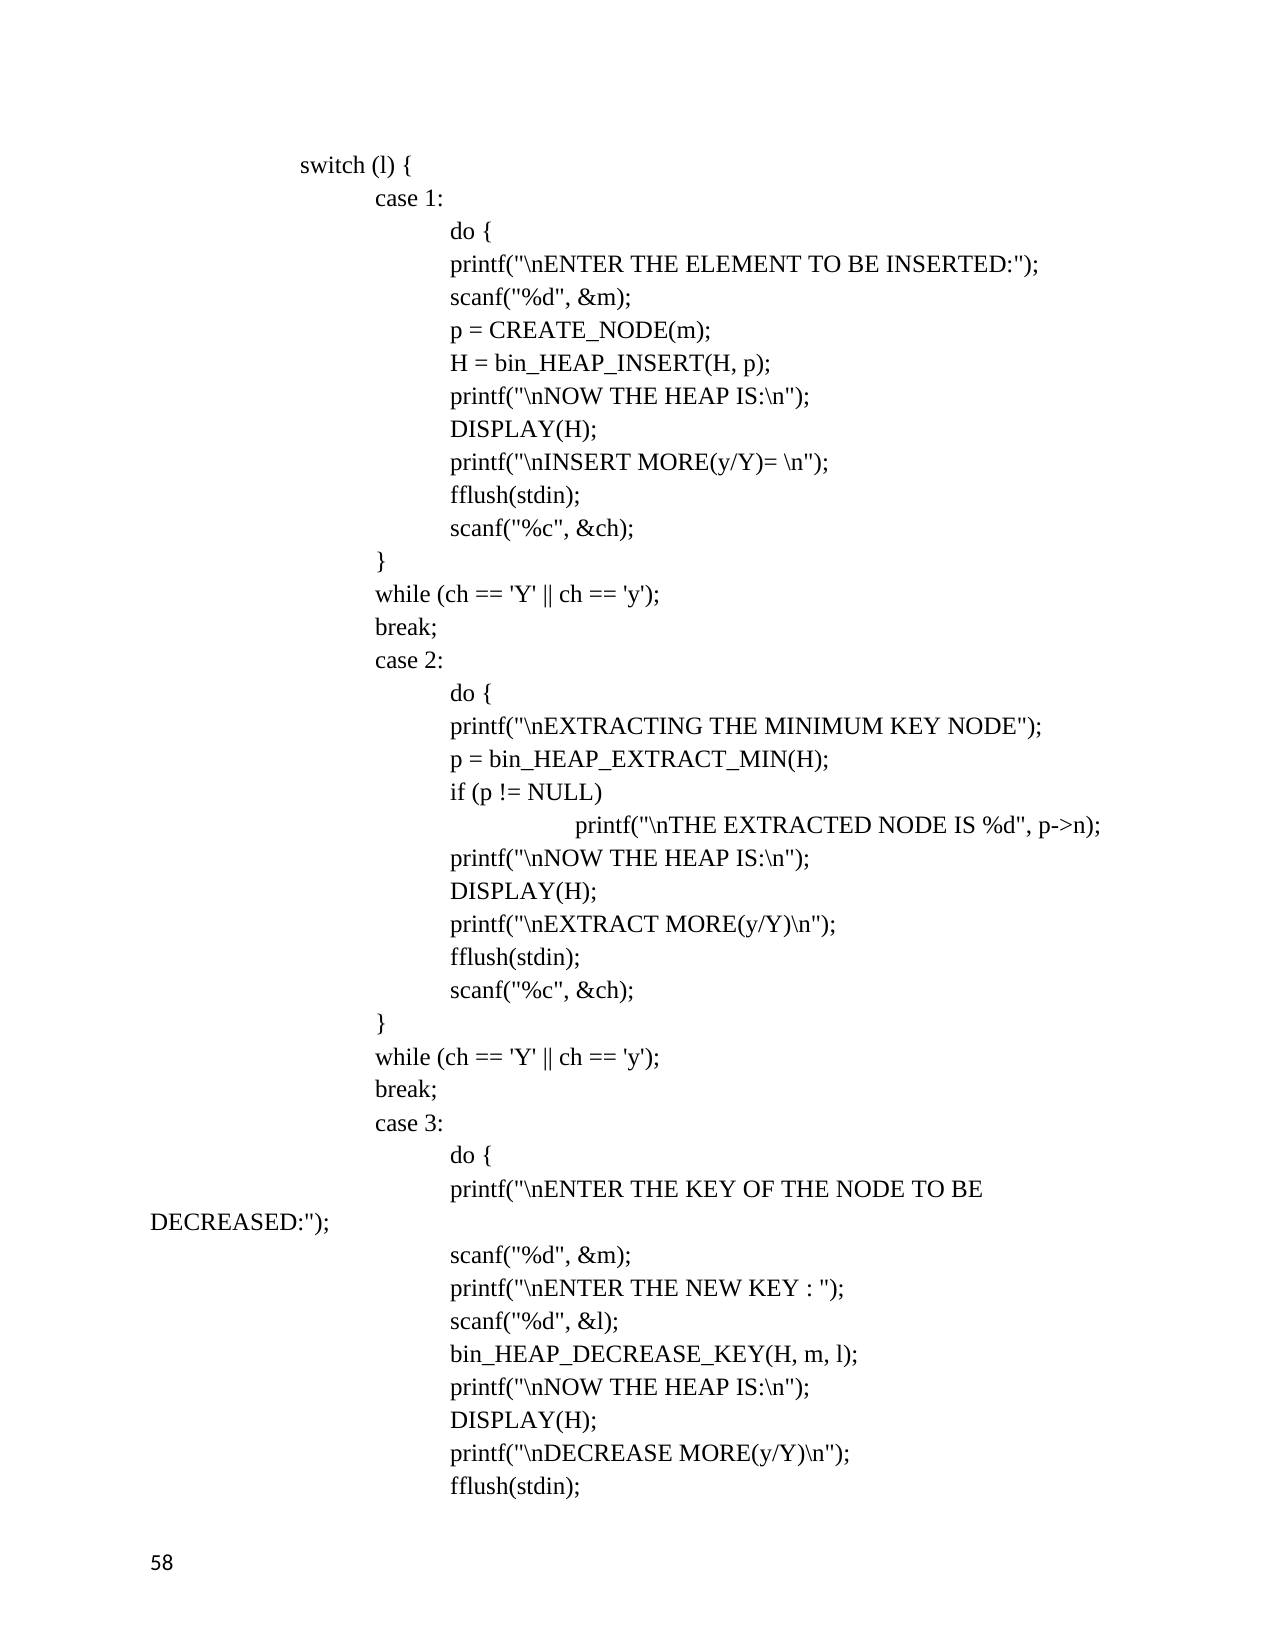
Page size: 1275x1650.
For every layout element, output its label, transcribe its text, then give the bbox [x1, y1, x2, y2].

text scanf("%d", &m); [150, 282, 1125, 311]
text do { [150, 678, 1125, 707]
text bin_HEAP_DECREASE_KEY(H, m, l); [150, 1339, 1125, 1367]
text scanf("%d", &l); [150, 1306, 1125, 1334]
text DISPLAY(H); [150, 876, 1125, 905]
text scanf("%c", &ch); [150, 976, 1125, 1004]
text break; [150, 612, 1125, 641]
text scanf("%d", &m); [150, 1240, 1125, 1268]
text } [150, 1008, 1125, 1037]
text printf("\nNOW THE HEAP IS:\n"); [150, 381, 1125, 410]
text printf("\nNOW THE HEAP IS:\n"); [150, 1372, 1125, 1401]
text } [150, 546, 1125, 575]
text switch (l) { [150, 150, 1125, 179]
text fflush(stdin); [150, 942, 1125, 971]
text do { [150, 1141, 1125, 1169]
text DISPLAY(H); [150, 414, 1125, 443]
text while (ch == 'Y' || ch == 'y'); [150, 1042, 1125, 1070]
text break; [150, 1074, 1125, 1103]
text fflush(stdin); [150, 1471, 1125, 1499]
text printf("\nTHE EXTRACTED NODE IS %d", p->n); [150, 810, 1125, 839]
text printf("\nENTER THE KEY OF THE NODE TO BE DECREASED:"); [150, 1174, 1125, 1235]
text fflush(stdin); [150, 480, 1125, 509]
text printf("\nENTER THE ELEMENT TO BE INSERTED:"); [150, 249, 1125, 278]
text if (p != NULL) [150, 777, 1125, 806]
text printf("\nENTER THE NEW KEY : "); [150, 1273, 1125, 1301]
text while (ch == 'Y' || ch == 'y'); [150, 579, 1125, 608]
text p = bin_HEAP_EXTRACT_MIN(H); [150, 744, 1125, 773]
text DISPLAY(H); [150, 1405, 1125, 1433]
text case 2: [150, 645, 1125, 674]
text printf("\nINSERT MORE(y/Y)= \n"); [150, 447, 1125, 476]
text case 3: [150, 1108, 1125, 1136]
text do { [150, 216, 1125, 245]
text printf("\nEXTRACT MORE(y/Y)\n"); [150, 909, 1125, 938]
text H = bin_HEAP_INSERT(H, p); [150, 348, 1125, 377]
text case 1: [150, 183, 1125, 212]
text p = CREATE_NODE(m); [150, 315, 1125, 344]
text printf("\nDECREASE MORE(y/Y)\n"); [150, 1438, 1125, 1467]
text printf("\nNOW THE HEAP IS:\n"); [150, 843, 1125, 872]
text scanf("%c", &ch); [150, 513, 1125, 542]
text printf("\nEXTRACTING THE MINIMUM KEY NODE"); [150, 711, 1125, 740]
